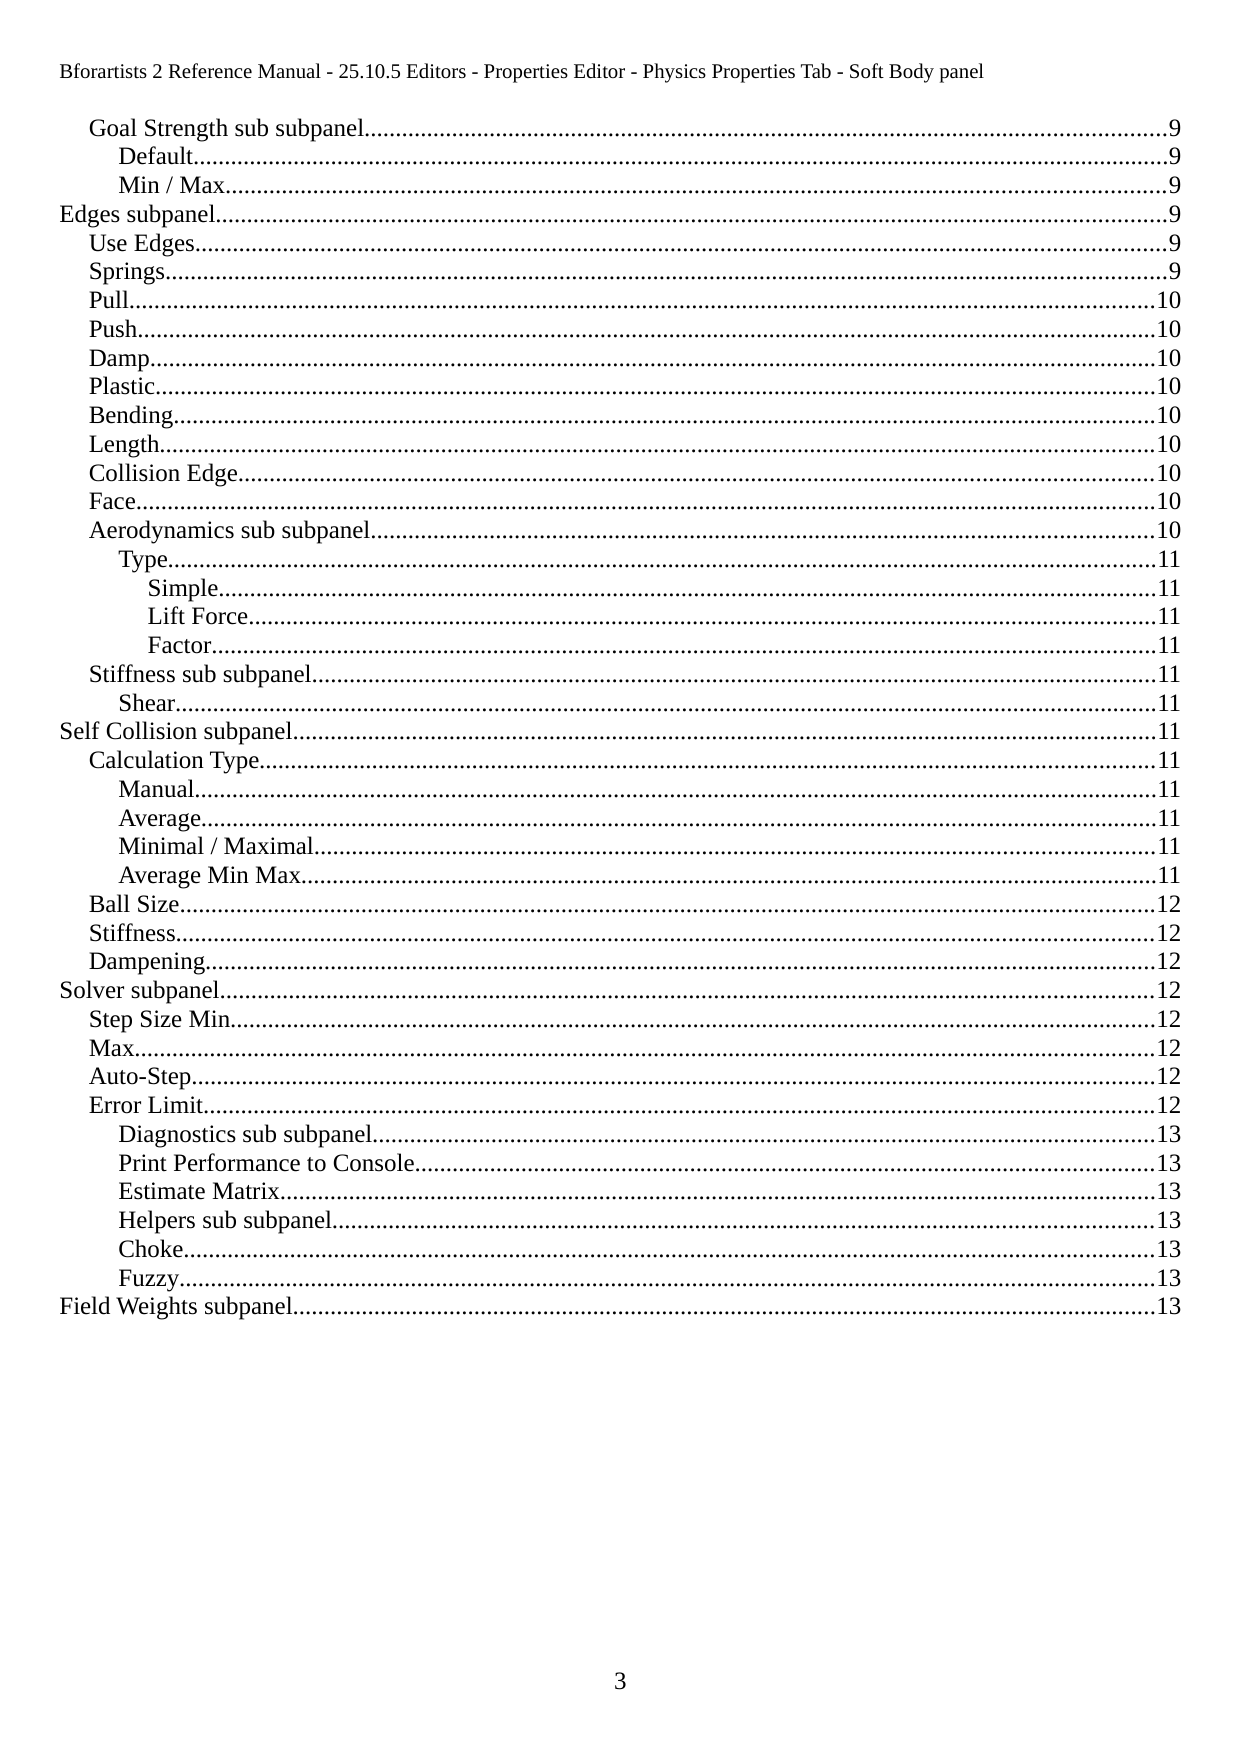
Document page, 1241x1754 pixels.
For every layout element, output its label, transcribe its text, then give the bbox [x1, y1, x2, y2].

text Aerodynamics sub subpanel 10 [88, 515, 1181, 544]
text Auto-Step 12 [88, 1061, 1181, 1090]
text Minimal / Maximal 11 [118, 831, 1181, 860]
text Use Edges 9 [88, 228, 1181, 256]
text Damp 10 [88, 343, 1181, 371]
text Edges subpanel 9 [59, 199, 1181, 228]
text Collision Edge 10 [88, 458, 1181, 486]
text Average 11 [118, 803, 1181, 831]
text Helpers sub subpanel 13 [118, 1205, 1181, 1234]
text Simple 11 [147, 573, 1181, 601]
text Face 10 [88, 486, 1181, 515]
text Default 9 [118, 141, 1181, 170]
text Stiffness sub subpanel 11 [88, 659, 1181, 688]
text Shear 11 [118, 688, 1181, 716]
text Length 10 [88, 429, 1181, 458]
text Factor 11 [147, 630, 1181, 659]
text Error Limit 12 [88, 1090, 1181, 1119]
text Bending 10 [88, 400, 1181, 429]
text Average Min Max 11 [118, 860, 1181, 889]
text Max 12 [88, 1033, 1181, 1061]
text Pull 10 [88, 285, 1181, 314]
text Min / Max 9 [118, 170, 1181, 199]
text Choke 13 [118, 1234, 1181, 1263]
text Self Collision subpanel 11 [59, 716, 1181, 745]
text Manual 11 [118, 774, 1181, 803]
text Goal Strength sub subpanel 9 [88, 113, 1181, 141]
text Lift Force 11 [147, 601, 1181, 630]
text Solver subpanel 12 [59, 975, 1181, 1004]
text Type 11 [118, 544, 1181, 573]
text Push 10 [88, 314, 1181, 343]
text Calculation Type 11 [88, 745, 1181, 774]
text Print Performance to Console 13 [118, 1148, 1181, 1176]
text Field Weights subpanel 13 [59, 1291, 1181, 1320]
text Stiffness 12 [88, 918, 1181, 946]
text Ball Size 12 [88, 889, 1181, 918]
text Fuzzy 13 [118, 1263, 1181, 1291]
text Springs 9 [88, 256, 1181, 285]
text Diagnostics sub subpanel 13 [118, 1119, 1181, 1148]
text Step Size Min 12 [88, 1004, 1181, 1033]
text Dampening 12 [88, 946, 1181, 975]
text Plastic 10 [88, 371, 1181, 400]
text Estimate Matrix 13 [118, 1176, 1181, 1205]
